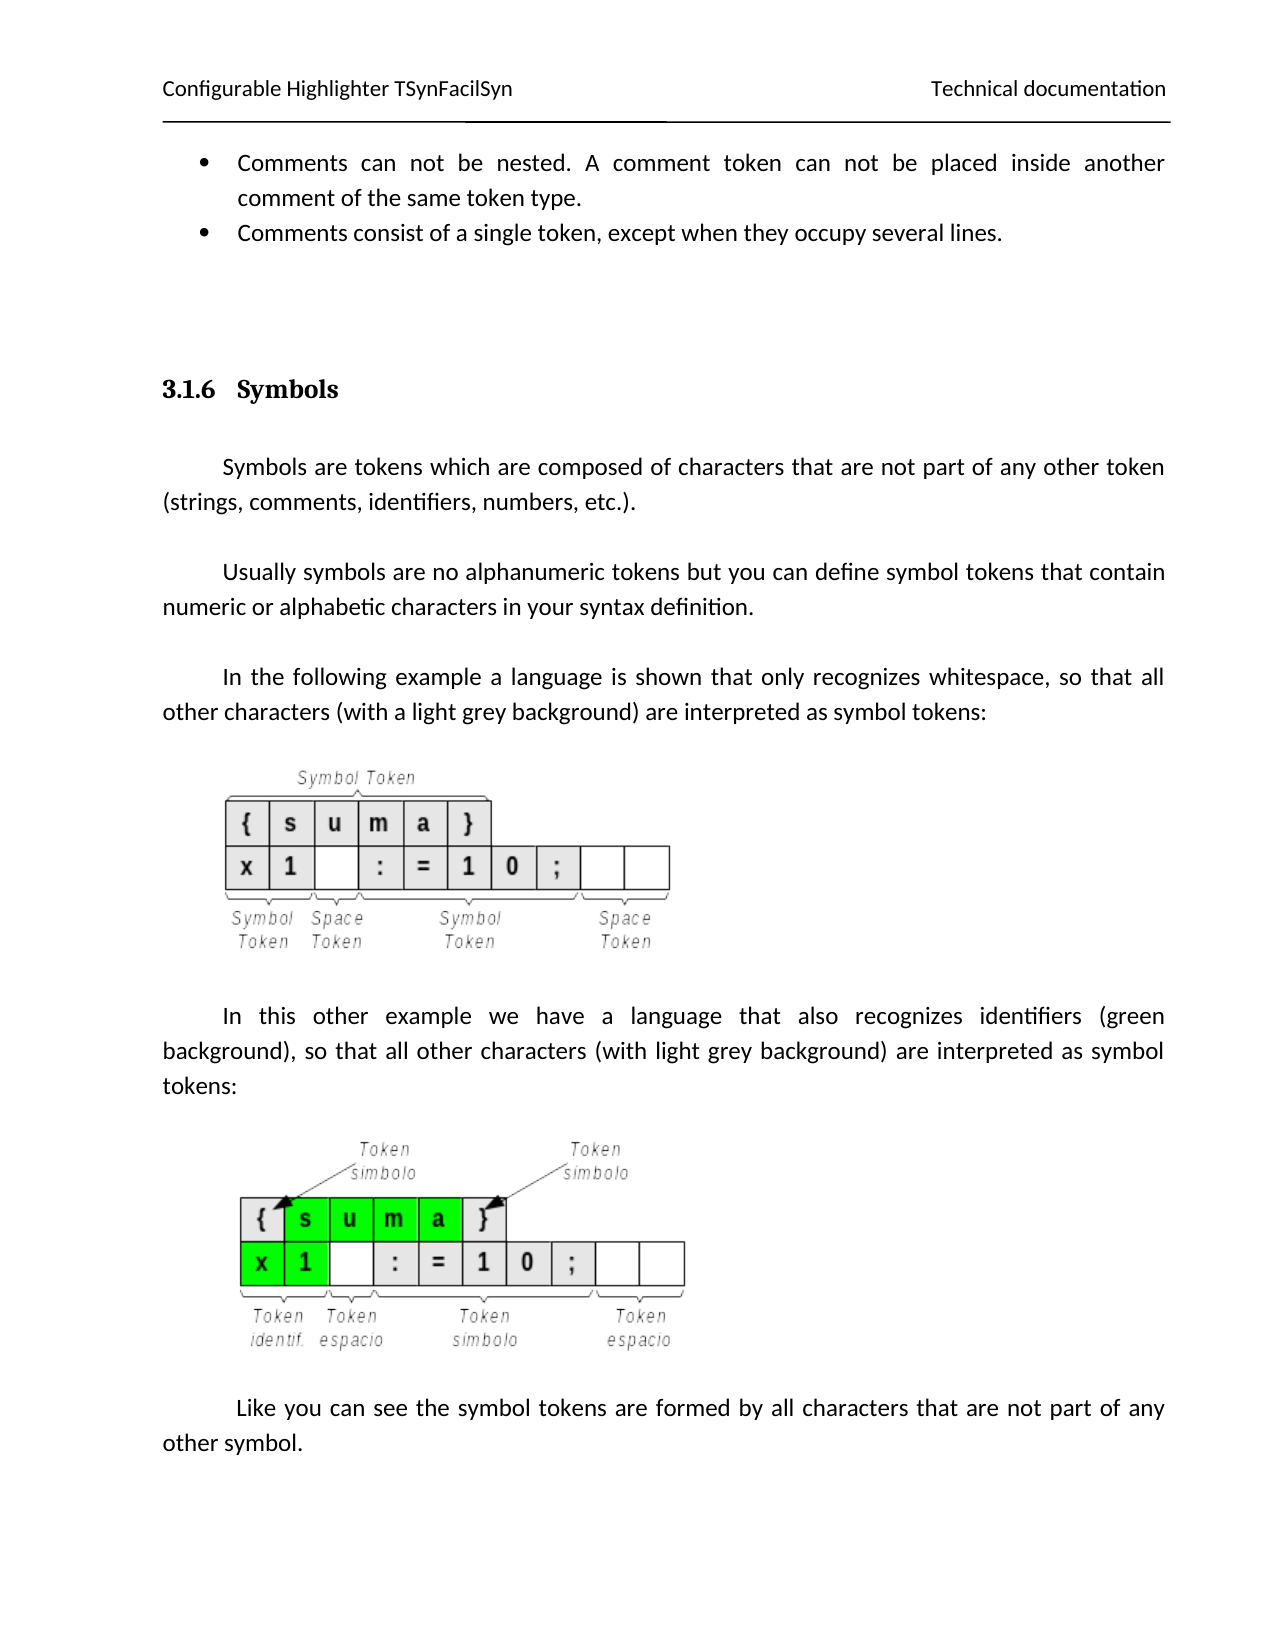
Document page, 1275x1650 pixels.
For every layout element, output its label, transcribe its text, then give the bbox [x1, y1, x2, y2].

text Usually symbols are no alphanumeric tokens but you can define symbol tokens that contain numeric or alphabetic characters in your syntax definition. [162, 556, 1167, 622]
list Comments consist of a single token, except when they occupy several lines. [200, 218, 1167, 248]
text In the following example a language is shown that only recognizes whitespace, so that all other characters (with a light grey background) are interpreted as symbol tokens: [162, 661, 1167, 727]
text Like you can see the symbol tokens are formed by all characters that are not part of any other symbol. [162, 1392, 1167, 1457]
list Comments can not be nested. A comment token can not be placed inside another comment of the same token type. [200, 148, 1167, 213]
subtitle Symbols [162, 374, 1167, 405]
text Symbols are tokens which are composed of characters that are not part of any other token (strings, comments, identifiers, numbers, etc.). [162, 451, 1167, 517]
text In this other example we have a language that also recognizes identifiers (green background), so that all other characters (with light grey background) are interpreted as symbol tokens: [162, 1000, 1167, 1100]
